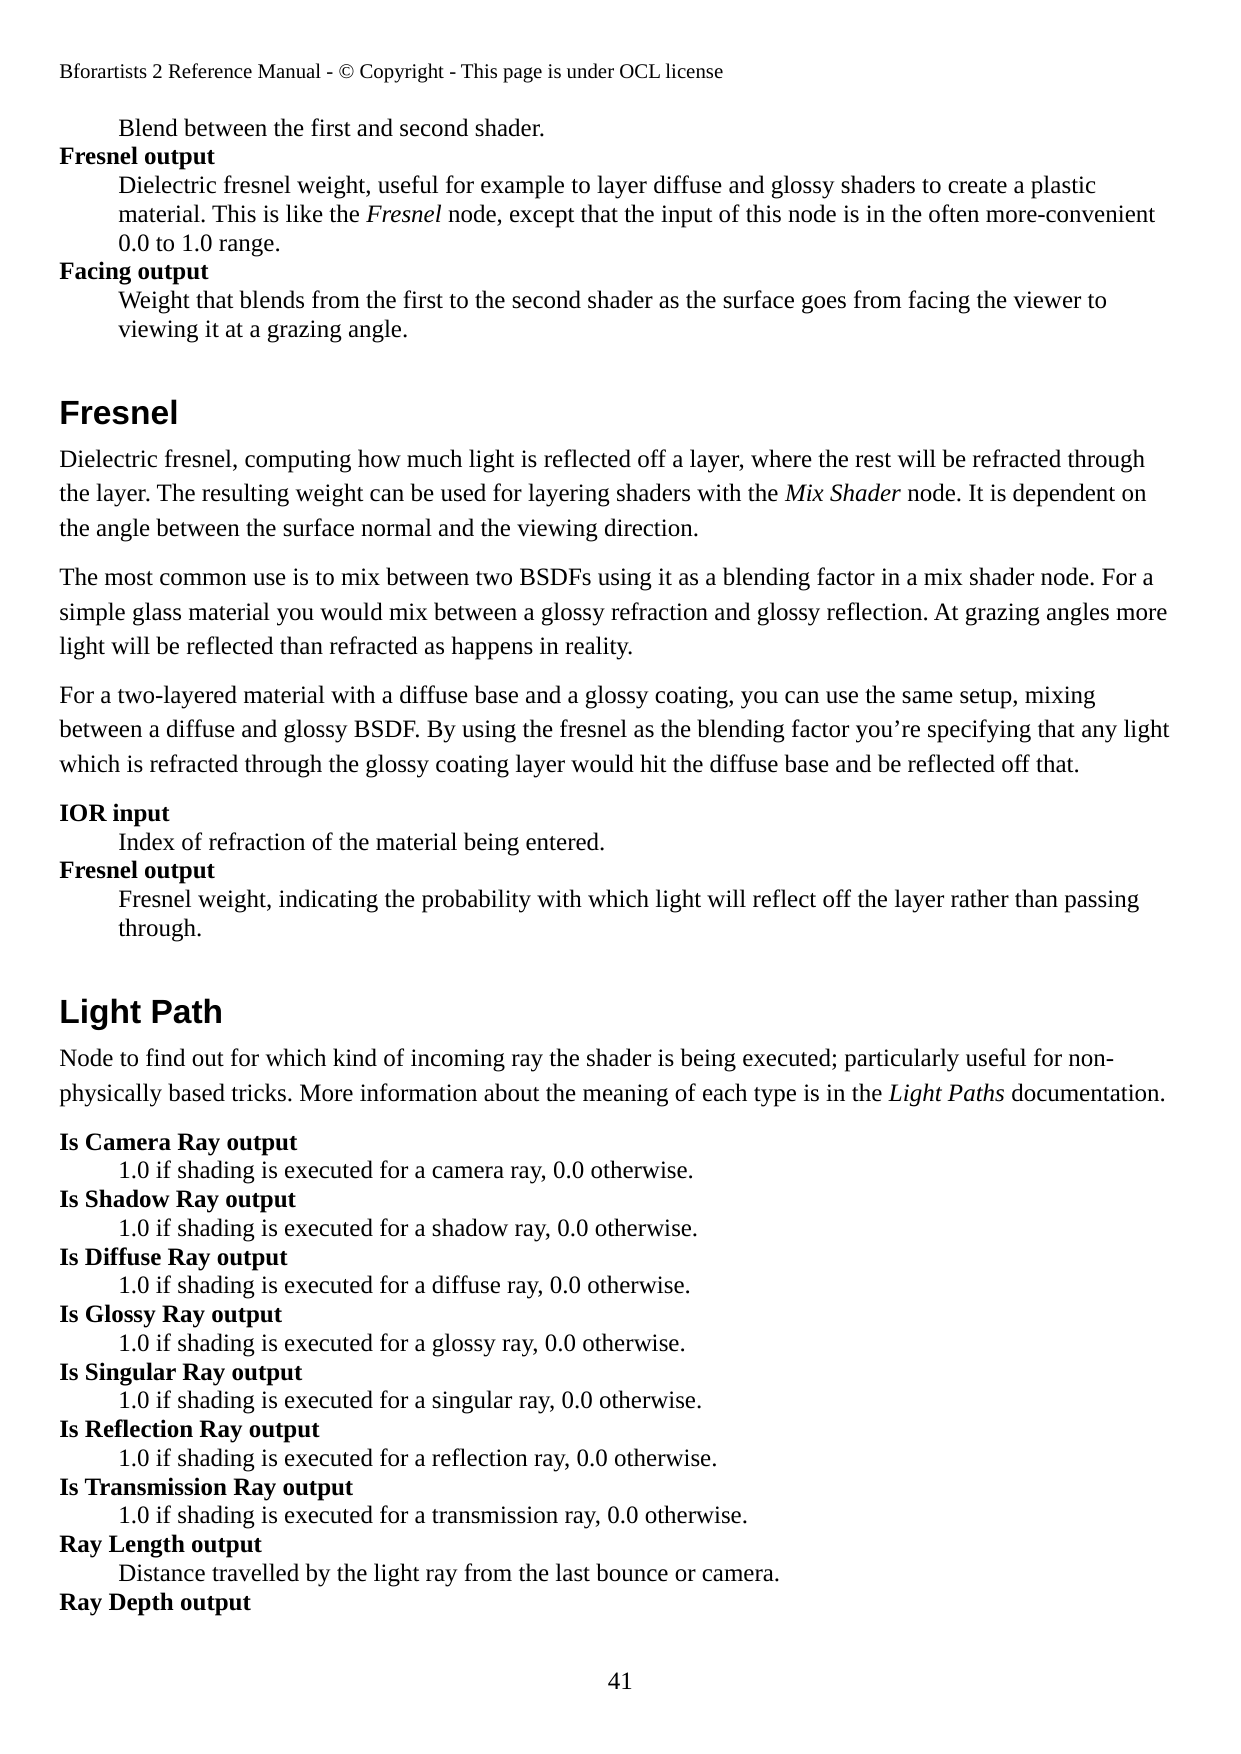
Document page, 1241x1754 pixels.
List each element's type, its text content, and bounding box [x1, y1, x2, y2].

list Blend between the first and second shader. [118, 113, 1181, 141]
subtitle Is Diffuse Ray output [59, 1242, 1181, 1271]
subtitle Is Reflection Ray output [59, 1414, 1181, 1443]
list 1.0 if shading is executed for a transmission ray, 0.0 otherwise. [118, 1501, 1181, 1529]
text The most common use is to mix between two BSDFs using it as a blending factor in a mix shader node. For a simple glass material you would mix between a glossy refraction and glossy reflection. At grazing angles more light will be reflected than refracted as happens in reality. [59, 562, 1181, 660]
list 1.0 if shading is executed for a singular ray, 0.0 otherwise. [118, 1386, 1181, 1414]
text For a two-layered material with a diffuse base and a glossy coating, you can use the same setup, mixing between a diffuse and glossy BSDF. By using the fresnel as the blending factor you’re specifying that any light which is refracted through the glossy coating layer would hit the diffuse base and be reflected off that. [59, 680, 1181, 778]
subtitle Is Glossy Ray output [59, 1299, 1181, 1328]
subtitle Ray Depth output [59, 1587, 1181, 1616]
subtitle Is Transmission Ray output [59, 1472, 1181, 1501]
subtitle Light Path [59, 992, 1181, 1031]
text Node to find out for which kind of incoming ray the shader is being executed; particularly useful for non-physically based tricks. More information about the meaning of each type is in the Light Paths documentation. [59, 1043, 1181, 1107]
list Weight that blends from the first to the second shader as the surface goes from facing the viewer to viewing it at a grazing angle. [118, 285, 1181, 343]
text Dielectric fresnel, computing how much light is reflected off a layer, where the rest will be refracted through the layer. The resulting weight can be used for layering shaders with the Mix Shader node. It is dependent on the angle between the surface normal and the viewing direction. [59, 444, 1181, 542]
list Dielectric fresnel weight, useful for example to layer diffuse and glossy shaders to create a plastic material. This is like the Fresnel node, except that the input of this node is in the often more-convenient 0.0 to 1.0 range. [118, 170, 1181, 256]
subtitle Is Camera Ray output [59, 1127, 1181, 1156]
subtitle Facing output [59, 256, 1181, 285]
subtitle Is Singular Ray output [59, 1357, 1181, 1386]
list Index of refraction of the material being entered. [118, 827, 1181, 856]
list 1.0 if shading is executed for a glossy ray, 0.0 otherwise. [118, 1328, 1181, 1357]
subtitle Fresnel output [59, 856, 1181, 884]
list Fresnel weight, indicating the probability with which light will reflect off the layer rather than passing through. [118, 884, 1181, 942]
list 1.0 if shading is executed for a diffuse ray, 0.0 otherwise. [118, 1271, 1181, 1299]
list 1.0 if shading is executed for a shadow ray, 0.0 otherwise. [118, 1213, 1181, 1242]
list 1.0 if shading is executed for a camera ray, 0.0 otherwise. [118, 1156, 1181, 1184]
subtitle Ray Length output [59, 1529, 1181, 1558]
list Distance travelled by the light ray from the last bounce or camera. [118, 1558, 1181, 1587]
subtitle Fresnel output [59, 141, 1181, 170]
list 1.0 if shading is executed for a reflection ray, 0.0 otherwise. [118, 1443, 1181, 1472]
subtitle Fresnel [59, 393, 1181, 432]
subtitle Is Shadow Ray output [59, 1184, 1181, 1213]
subtitle IOR input [59, 798, 1181, 827]
